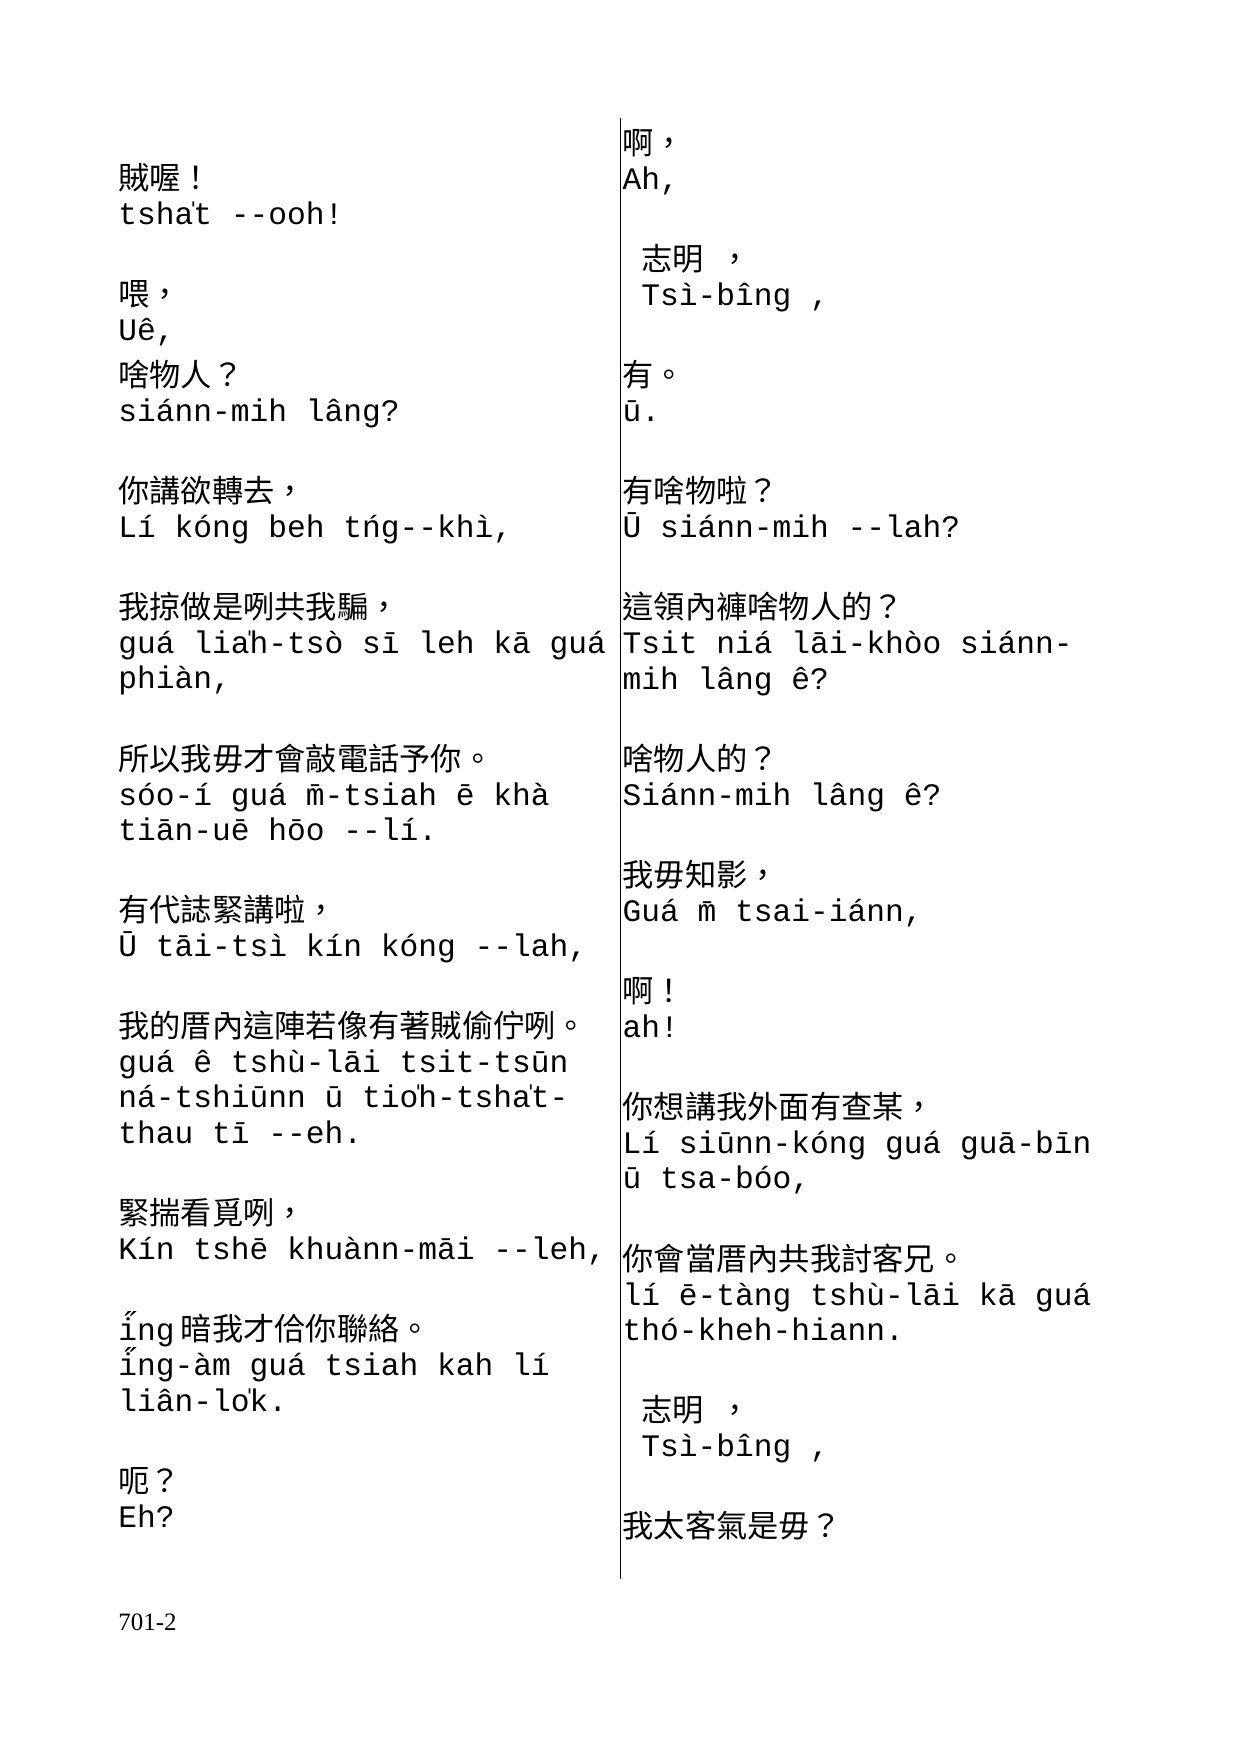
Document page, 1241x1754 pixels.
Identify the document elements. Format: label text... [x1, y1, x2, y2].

text Ah, [622, 163, 1122, 199]
text Tsì-bîng , [622, 280, 1122, 315]
text 賊喔！ [118, 153, 618, 199]
text Lí siūnn-kóng guá guā-bīn ū tsa-bóo, [622, 1127, 1122, 1198]
text Siánn-mih lâng ê? [622, 779, 1122, 815]
text 你會當厝內共我討客兄。 [622, 1234, 1122, 1279]
text 有啥物啦？ [622, 467, 1122, 512]
text 緊揣看覓咧， [118, 1188, 618, 1233]
text 志明 ， [622, 234, 1122, 280]
text i̋ng暗我才佮你聯絡。 [118, 1304, 618, 1350]
text 所以我毋才會敲電話予你。 [118, 734, 618, 779]
text Tsì-bîng , [622, 1431, 1122, 1466]
text sóo-í guá m̄-tsiah ē khà tiān-uē hōo --lí. [118, 779, 618, 850]
text 啥物人？ [118, 350, 618, 395]
text Guá m̄ tsai-iánn, [622, 895, 1122, 931]
text 我掠做是咧共我騙， [118, 582, 618, 627]
text Kín tshē khuànn-māi --leh, [118, 1233, 618, 1269]
text ū. [622, 396, 1122, 431]
text 你想講我外面有查某， [622, 1082, 1122, 1127]
text Ū siánn-mih --lah? [622, 512, 1122, 547]
text Ū tāi-tsì kín kóng --lah, [118, 930, 618, 966]
text 啊， [622, 118, 1122, 163]
text lí ē-tàng tshù-lāi kā guá thó-kheh-hiann. [622, 1279, 1122, 1350]
text tsha̍t --ooh! [118, 199, 618, 234]
text i̋ng-àm guá tsiah kah lí liân-lo̍k. [118, 1350, 618, 1421]
text 啥物人的？ [622, 734, 1122, 779]
text 啊！ [622, 966, 1122, 1011]
text Uê, [118, 315, 618, 350]
text Eh? [118, 1501, 618, 1537]
text 這領內褲啥物人的？ [622, 583, 1122, 628]
text 呃？ [118, 1456, 618, 1501]
text 有。 [622, 351, 1122, 396]
text Tsit niá lāi-khòo siánn-mih lâng ê? [622, 628, 1122, 699]
text 我太客氣是毋？ [622, 1502, 1122, 1547]
text 有代誌緊講啦， [118, 885, 618, 930]
text Lí kóng beh tńg--khì, [118, 511, 618, 547]
text ah! [622, 1011, 1122, 1047]
text siánn-mih lâng? [118, 395, 618, 431]
text guá ê tshù-lāi tsit-tsūn ná-tshiūnn ū tio̍h-tsha̍t-thau tī --eh. [118, 1046, 618, 1153]
text 喂， [118, 269, 618, 315]
text 你講欲轉去， [118, 466, 618, 511]
text guá lia̍h-tsò sī leh kā guá phiàn, [118, 627, 618, 698]
text 我的厝內這陣若像有著賊偷佇咧。 [118, 1001, 618, 1046]
text 志明 ， [622, 1385, 1122, 1431]
text 我毋知影， [622, 850, 1122, 895]
